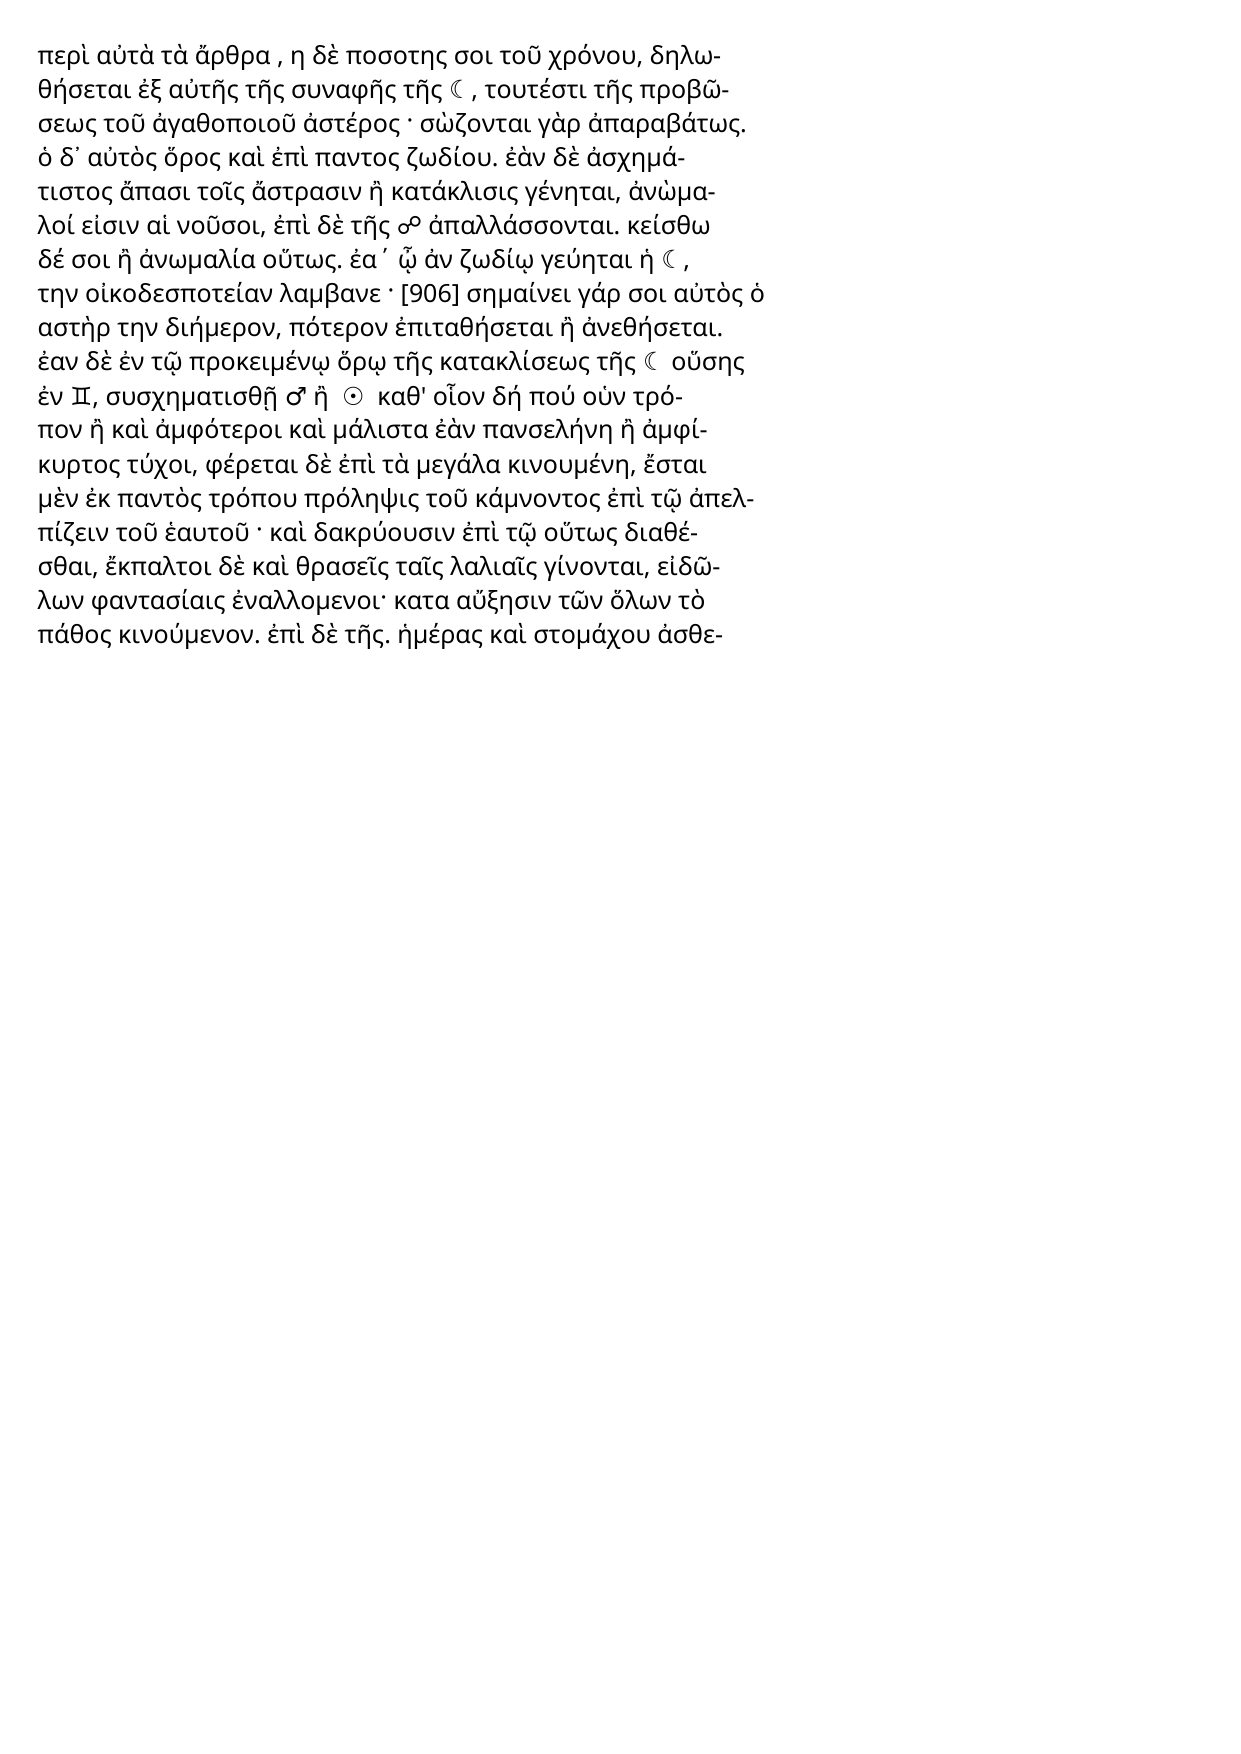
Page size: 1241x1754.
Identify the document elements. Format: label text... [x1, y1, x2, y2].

text περὶ αὐτὰ τὰ ἄρθρα , η δὲ ποσοτης σοι τοῦ χρόνου, δηλω- θήσεται ἐξ αὐτῆς τῆς συναφῆς τῆς ☾, τουτέστι τῆς προβῶ- σεως τοῦ ἀγαθοποιοῦ ἀστέρος · σὼζονται γὰρ ἀπαραβάτως. ὁ δ᾽ αὐτὸς ὅρος καὶ ἐπὶ παντος ζωδίου. ἐὰν δὲ ἀσχημά- τιστος ἄπασι τοῖς ἄστρασιν ἢ κατάκλισις γένηται, ἀνὼμα- λοί εἰσιν αἱ νοῦσοι, ἐπὶ δὲ τῆς ☍ ἀπαλλάσσονται. κείσθω δέ σοι ἢ ἀνωμαλία οὕτως. ἐα΄ ᾦ ἀν ζωδίῳ γεύηται ἡ ☾, την οἰκοδεσποτείαν λαμβανε · [906] σημαίνει γάρ σοι αὐτὸς ὁ αστὴρ την διήμερον, πότερον ἐπιταθήσεται ἢ ἀνεθήσεται. ἐαν δὲ ἐν τῷ προκειμένῳ ὅρῳ τῆς κατακλίσεως τῆς ☾ οὕσης ἐν ♊, συσχηματισθῇ ♂ ἢ ☉ καθ' οἷον δή πού οὑν τρό- πον ἢ καὶ ἀμφότεροι καὶ μάλιστα ἐὰν πανσελήνη ἢ ἀμφί- κυρτος τύχοι, φέρεται δὲ ἐπὶ τὰ μεγάλα κινουμένη, ἔσται μὲν ἐκ παντὸς τρόπου πρόληψις τοῦ κάμνοντος ἐπὶ τῷ ἀπελ- πίζειν τοῦ ἑαυτοῦ · καὶ δακρύουσιν ἐπὶ τῷ οὕτως διαθέ- σθαι, ἔκπαλτοι δὲ καὶ θρασεῖς ταῖς λαλιαῖς γίνονται, εἰδῶ- λων φαντασίαις ἐναλλομενοι· κατα αὔξησιν τῶν ὅλων τὸ πάθος κινούμενον. ἐπὶ δὲ τῆς. ἡμέρας καὶ στομάχου ἀσθε- [37, 37, 1203, 651]
